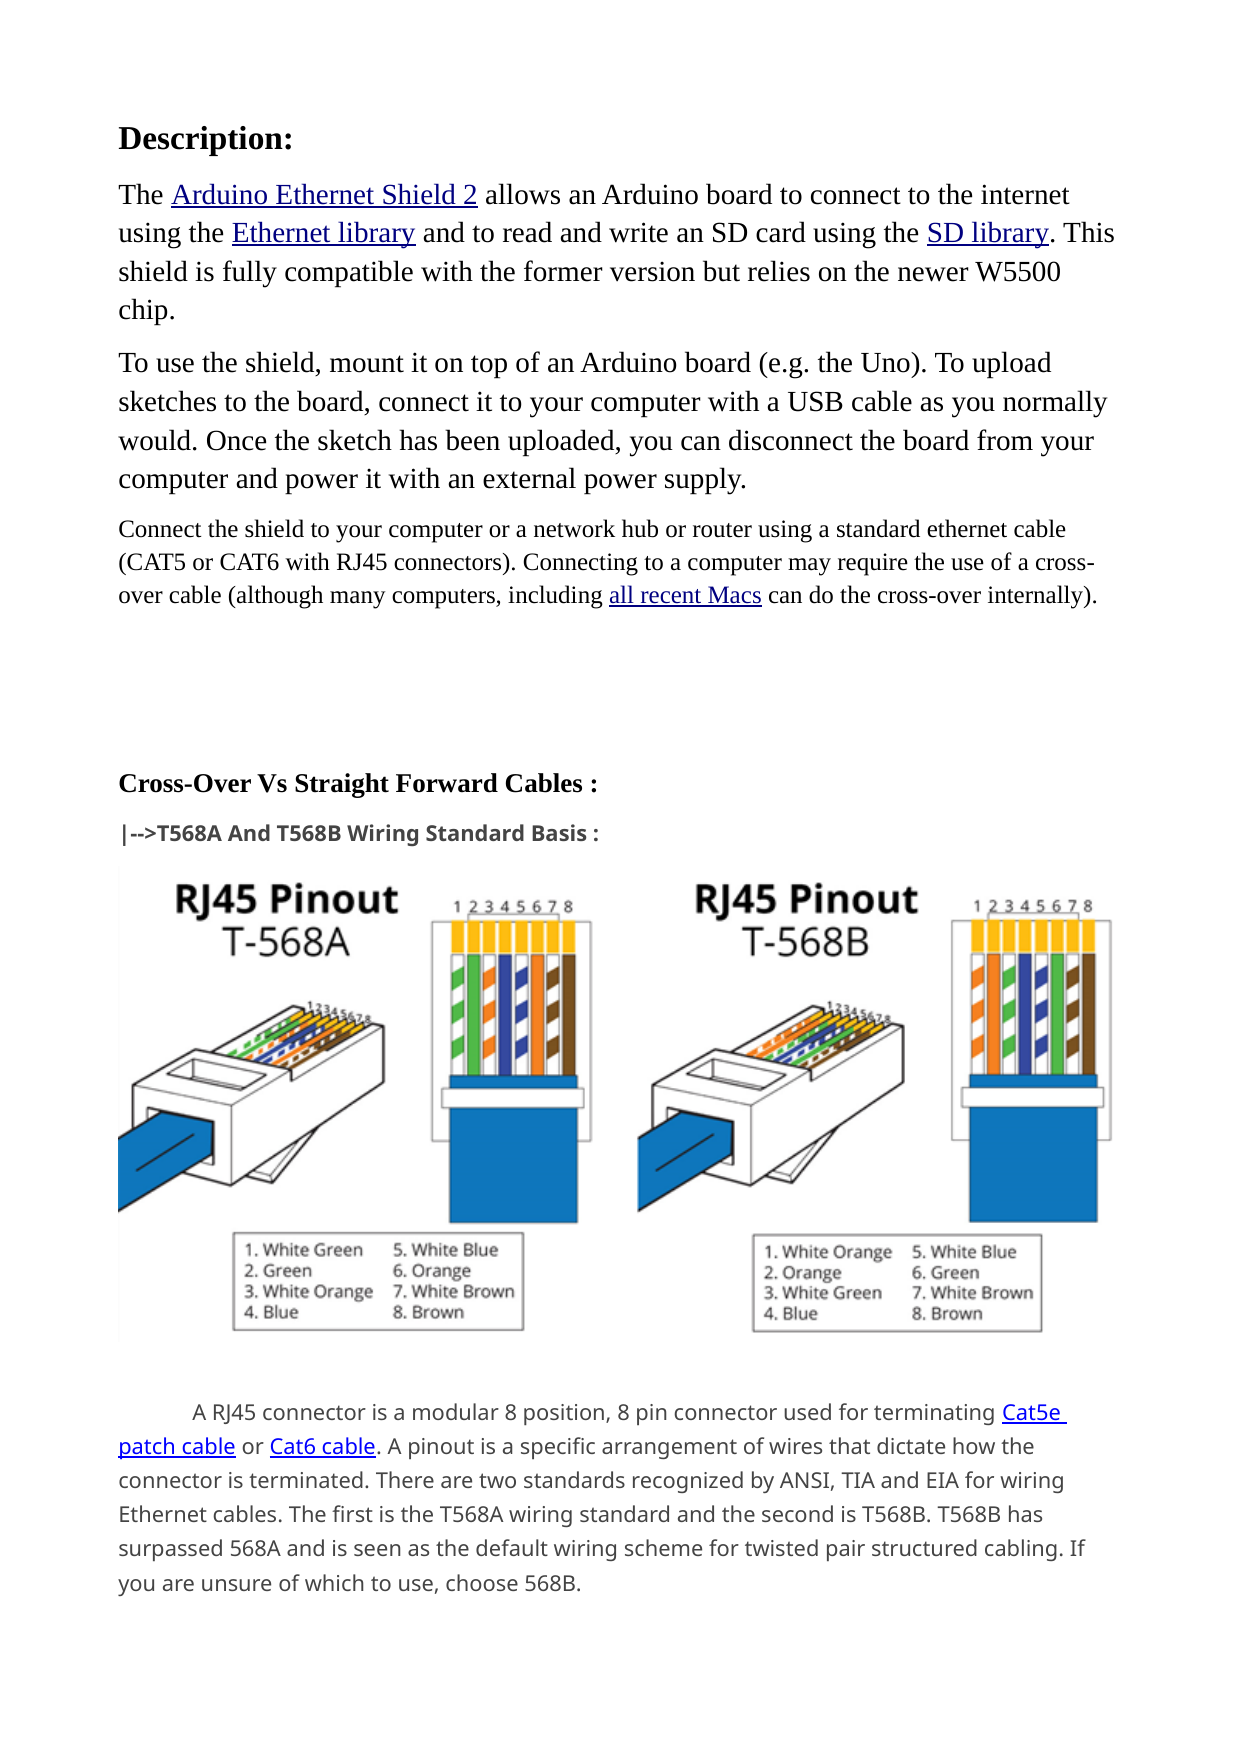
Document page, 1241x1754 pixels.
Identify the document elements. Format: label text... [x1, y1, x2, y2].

picture [118, 866, 1123, 1342]
text |-->T568A And T568B Wiring Standard Basis : [118, 817, 1122, 847]
text The Arduino Ethernet Shield 2 allows an Arduino board to connect to the internet using the Ethernet library and to read and write an SD card using the SD library. This shield is fully compatible with the former version but relies on the newer W5500 chip. [118, 177, 1122, 326]
text Connect the shield to your computer or a network hub or router using a standard ethernet cable (CAT5 or CAT6 with RJ45 connectors). Connecting to a computer may require the use of a cross-over cable (although many computers, including all recent Macs can do the cross-over internally). [118, 514, 1122, 609]
text A RJ45 connector is a modular 8 position, 8 pin connector used for terminating Cat5e patch cable or Cat6 cable. A pinout is a specific arrangement of wires that dictate how the connector is terminated. There are two standards recognized by ANSI, TIA and EIA for wiring Ethernet cables. The first is the T568A wiring standard and the second is T568B. T568B has surpassed 568A and is seen as the default wiring scheme for twisted pair structured cabling. If you are unsure of which to use, choose 568B. [118, 1397, 1122, 1630]
text Cross-Over Vs Straight Forward Cables : [118, 767, 1122, 798]
text Description: [118, 118, 1122, 156]
text To use the shield, mount it on top of an Arduino board (e.g. the Uno). To upload sketches to the board, connect it to your computer with a USB cable as you normally would. Once the sketch has been uploaded, you can disconnect the board from your computer and power it with an external power supply. [118, 346, 1122, 495]
